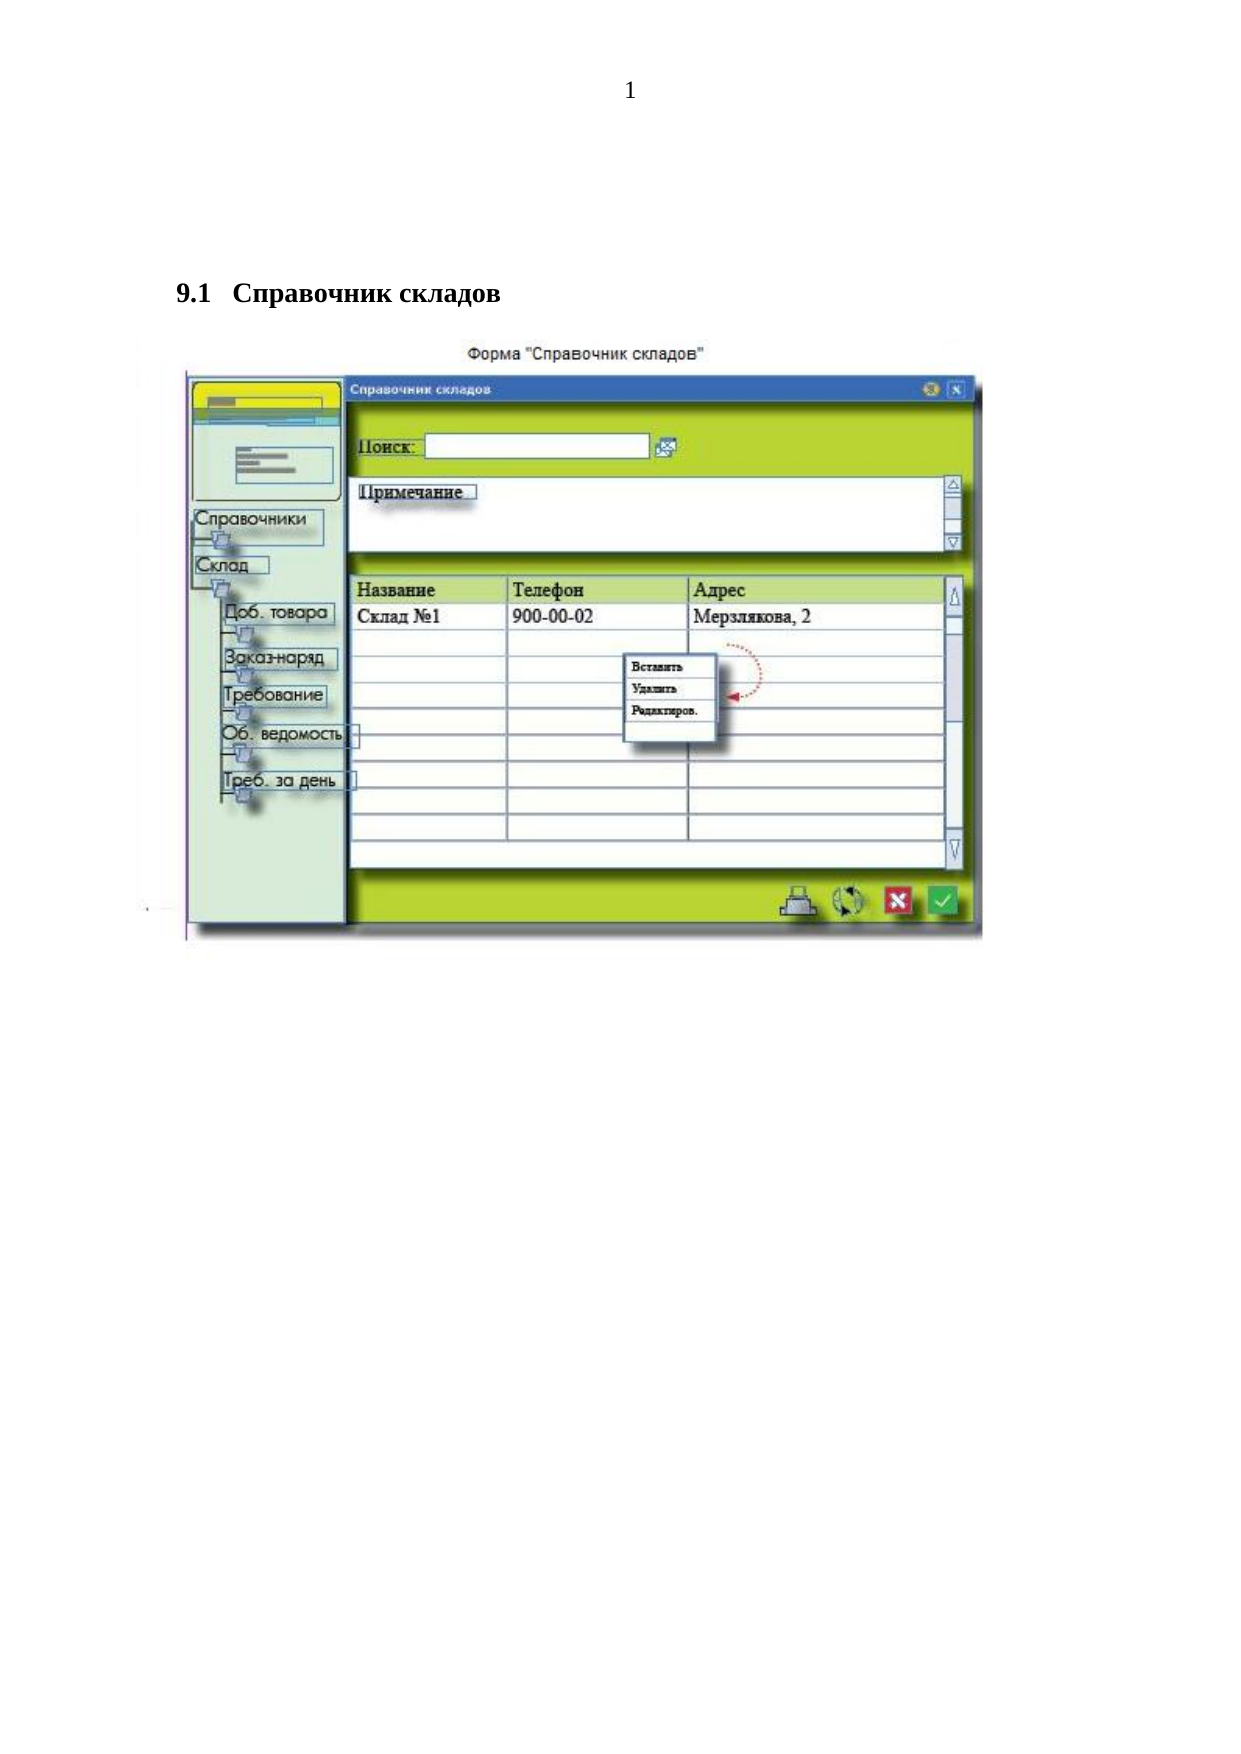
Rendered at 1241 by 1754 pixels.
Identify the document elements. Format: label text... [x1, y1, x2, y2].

picture [136, 339, 1134, 961]
subtitle 9.1 Справочник складов [176, 276, 1151, 308]
